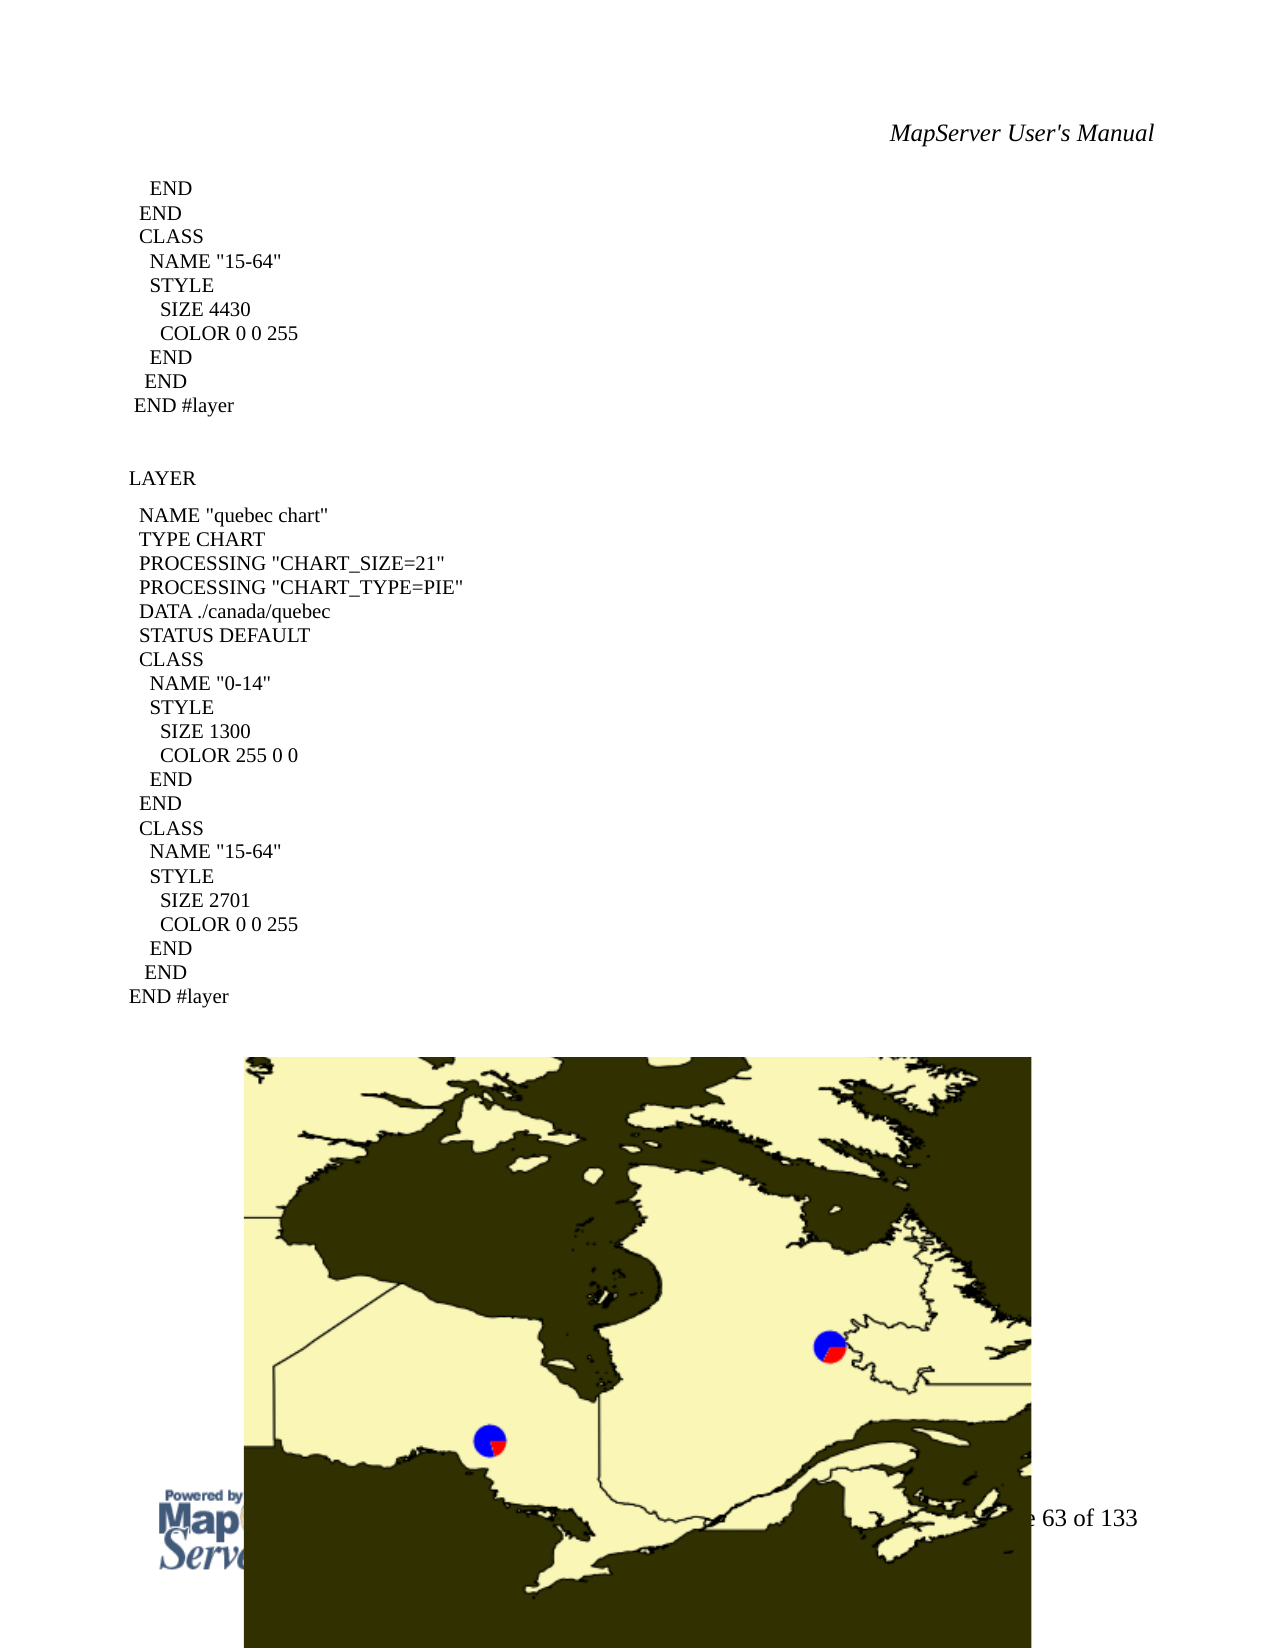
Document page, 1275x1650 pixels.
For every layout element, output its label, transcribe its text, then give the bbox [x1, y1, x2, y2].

text LAYER [118, 466, 1157, 490]
text NAME "quebec chart" TYPE CHART PROCESSING "CHART_SIZE=21" PROCESSING "CHART_TYPE=PIE" DATA ./canada/quebec STATUS DEFAULT CLASS NAME "0-14" STYLE SIZE 1300 COLOR 255 0 0 END END CLASS NAME "15-64" STYLE SIZE 2701 COLOR 0 0 255 END END END #layer [118, 503, 1157, 1008]
text END END CLASS NAME "15-64" STYLE SIZE 4430 COLOR 0 0 255 END END END #layer [118, 176, 1157, 417]
picture [158, 1057, 1032, 1648]
